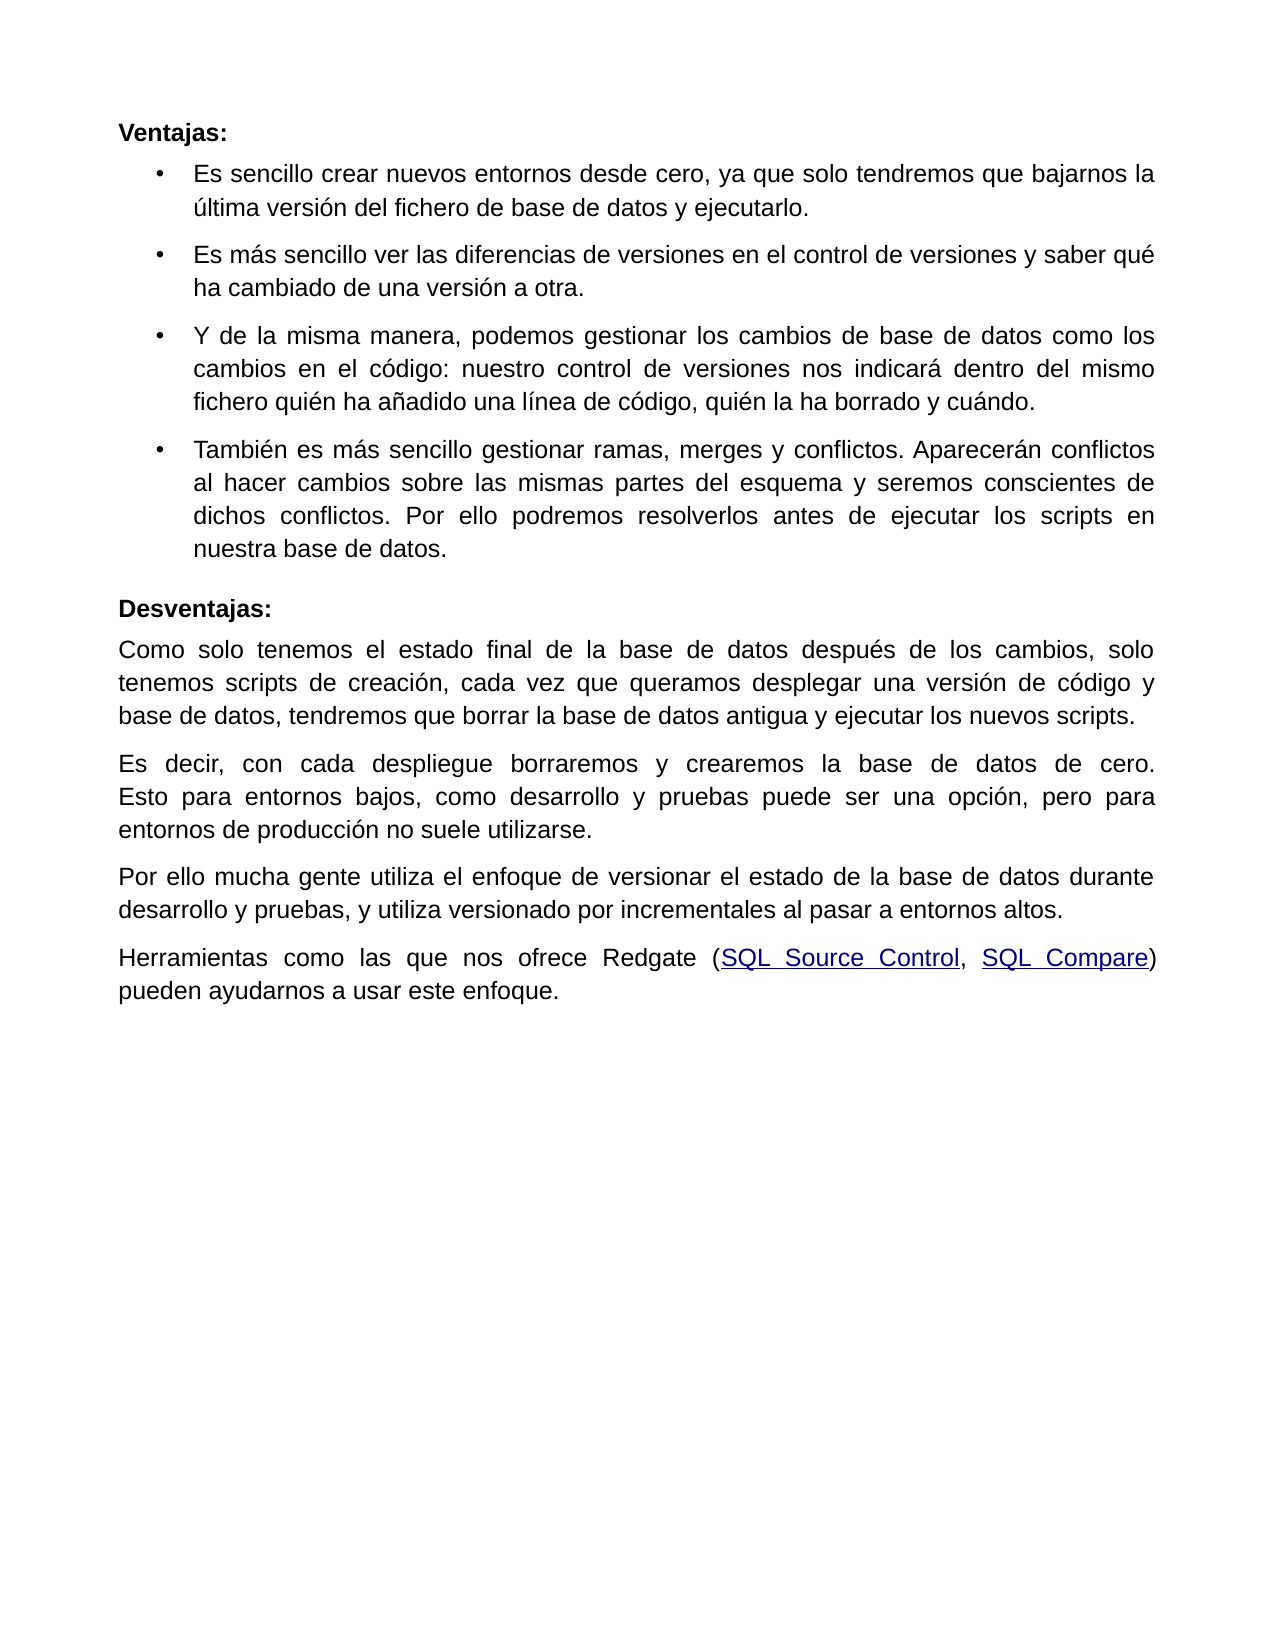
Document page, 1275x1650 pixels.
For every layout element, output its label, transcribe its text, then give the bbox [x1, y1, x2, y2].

list Es sencillo crear nuevos entornos desde cero, ya que solo tendremos que bajarnos la última versión del fichero de base de datos y ejecutarlo. [156, 159, 1157, 221]
list Es más sencillo ver las diferencias de versiones en el control de versiones y saber qué ha cambiado de una versión a otra. [156, 240, 1157, 302]
list También es más sencillo gestionar ramas, merges y conflictos. Aparecerán conflictos al hacer cambios sobre las mismas partes del esquema y seremos conscientes de dichos conflictos. Por ello podremos resolverlos antes de ejecutar los scripts en nuestra base de datos. [156, 434, 1157, 562]
text Es decir, con cada despliegue borraremos y crearemos la base de datos de cero. Esto para entornos bajos, como desarrollo y pruebas puede ser una opción, pero para entornos de producción no suele utilizarse. [118, 749, 1157, 843]
subtitle Desventajas: [118, 594, 1157, 623]
text Por ello mucha gente utiliza el enfoque de versionar el estado de la base de datos durante desarrollo y pruebas, y utiliza versionado por incrementales al pasar a entornos altos. [118, 862, 1157, 924]
list Y de la misma manera, podemos gestionar los cambios de base de datos como los cambios en el código: nuestro control de versiones nos indicará dentro del mismo fichero quién ha añadido una línea de código, quién la ha borrado y cuándo. [156, 321, 1157, 416]
subtitle Ventajas: [118, 118, 1157, 147]
text Como solo tenemos el estado final de la base de datos después de los cambios, solo tenemos scripts de creación, cada vez que queramos desplegar una versión de código y base de datos, tendremos que borrar la base de datos antigua y ejecutar los nuevos scripts. [118, 635, 1157, 730]
text Herramientas como las que nos ofrece Redgate (SQL Source Control, SQL Compare) pueden ayudarnos a usar este enfoque. [118, 943, 1157, 1005]
